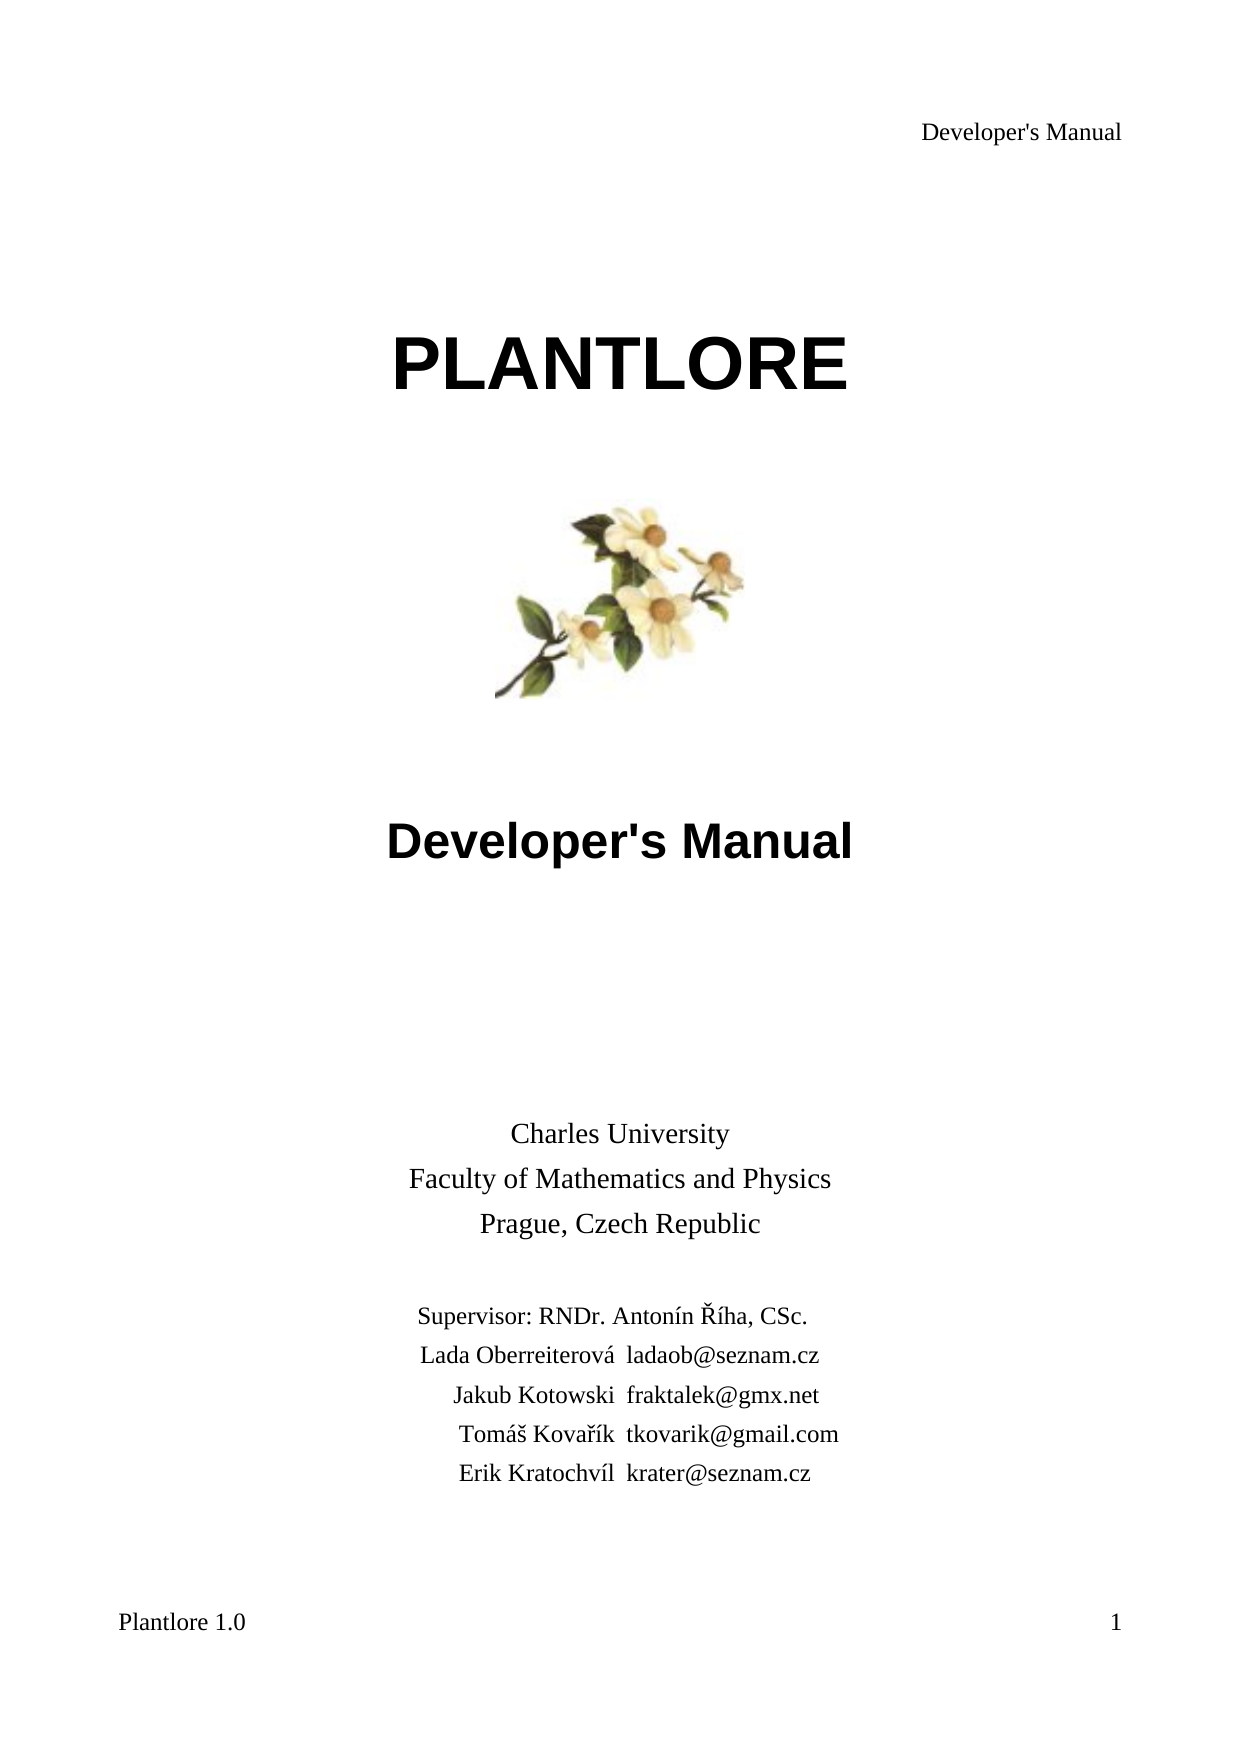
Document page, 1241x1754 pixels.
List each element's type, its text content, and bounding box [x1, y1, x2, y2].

table_cell krater@seznam.cz [620, 1453, 988, 1492]
table_cell tkovarik@gmail.com [620, 1414, 988, 1453]
text Faculty of Mathematics and Physics [118, 1162, 1122, 1194]
picture [495, 498, 745, 749]
table_cell Jakub Kotowski [237, 1375, 620, 1414]
table_cell Tomáš Kovařík [237, 1414, 620, 1453]
text Prague, Czech Republic [118, 1207, 1122, 1239]
table_cell Lada Oberreiterová [237, 1336, 620, 1375]
table_cell Erik Kratochvíl [237, 1453, 620, 1492]
subtitle Developer's Manual [118, 813, 1122, 869]
table_header Supervisor: RNDr. Antonín Říha, CSc. [237, 1297, 988, 1336]
table_cell fraktalek@gmx.net [620, 1375, 988, 1414]
subtitle PLANTLORE [118, 322, 1122, 405]
text Charles University [118, 1117, 1122, 1150]
table_cell ladaob@seznam.cz [620, 1336, 988, 1375]
